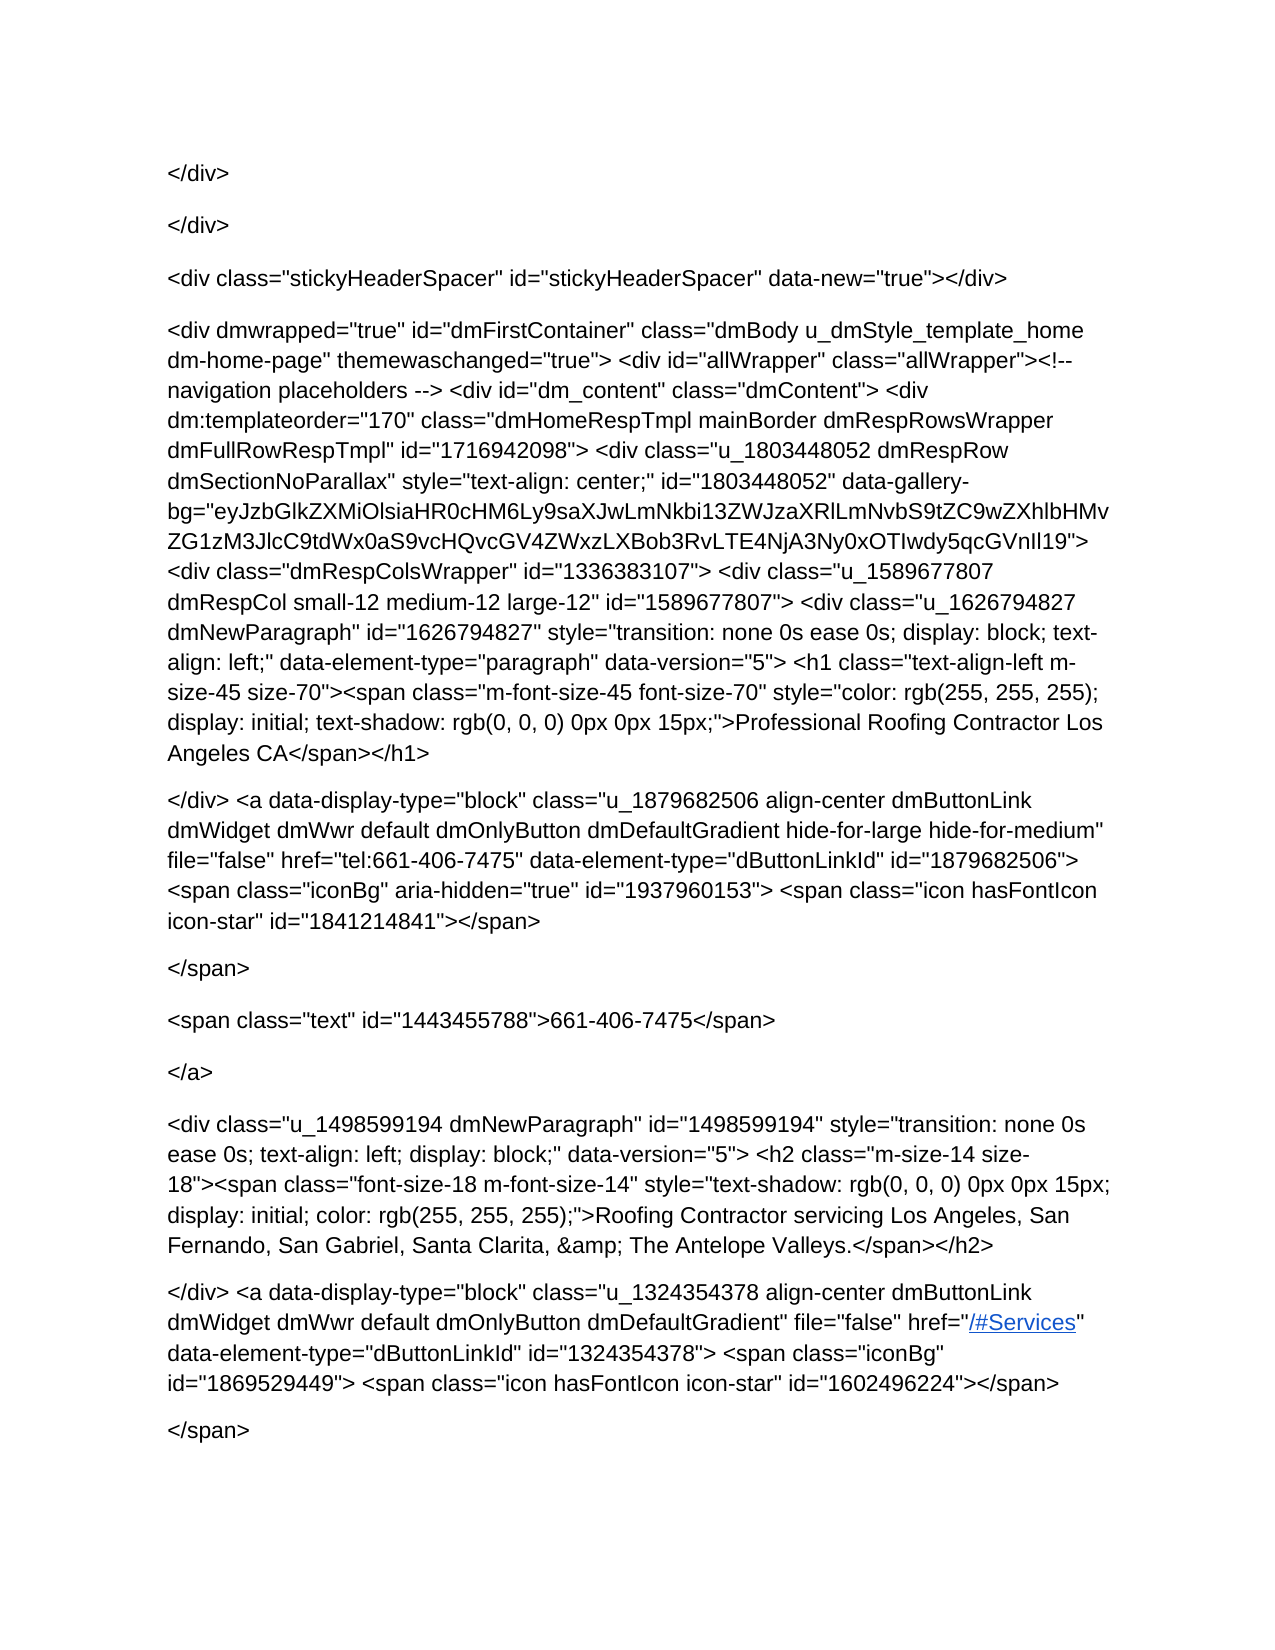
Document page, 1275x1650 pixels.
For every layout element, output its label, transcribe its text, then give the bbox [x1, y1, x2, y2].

table_cell [150, 150, 157, 202]
table_cell [150, 202, 157, 254]
table_cell </div> [157, 202, 1125, 254]
table_cell [150, 1269, 157, 1406]
table_cell </a> [157, 1049, 1125, 1101]
table_cell <div class="stickyHeaderSpacer" id="stickyHeaderSpacer" data-new="true"></div> [157, 254, 1125, 306]
table_cell </span> [157, 944, 1125, 996]
table_cell [150, 1406, 157, 1458]
table_cell <div class="u_1498599194 dmNewParagraph" id="1498599194" style="transition: none 0s ease 0s; text-align: left; display: block;" data-version="5"> <h2 class="m-size-14 size-18"><span class="font-size-18 m-font-size-14" style="text-shadow: rgb(0, 0, 0) 0px 0px 15px; display: initial; color: rgb(255, 255, 255);">Roofing Contractor servicing Los Angeles, San Fernando, San Gabriel, Santa Clarita, &amp; The Antelope Valleys.</span></h2> [157, 1101, 1125, 1269]
table_cell [150, 254, 157, 306]
table_cell </div> <a data-display-type="block" class="u_1879682506 align-center dmButtonLink dmWidget dmWwr default dmOnlyButton dmDefaultGradient hide-for-large hide-for-medium" file="false" href="tel:661-406-7475" data-element-type="dButtonLinkId" id="1879682506"> <span class="iconBg" aria-hidden="true" id="1937960153"> <span class="icon hasFontIcon icon-star" id="1841214841"></span> [157, 776, 1125, 944]
table_cell [150, 944, 157, 996]
table_cell </div> [157, 150, 1125, 202]
table_cell [150, 776, 157, 944]
table_cell <div dmwrapped="true" id="dmFirstContainer" class="dmBody u_dmStyle_template_home dm-home-page" themewaschanged="true"> <div id="allWrapper" class="allWrapper"><!-- navigation placeholders --> <div id="dm_content" class="dmContent"> <div dm:templateorder="170" class="dmHomeRespTmpl mainBorder dmRespRowsWrapper dmFullRowRespTmpl" id="1716942098"> <div class="u_1803448052 dmRespRow dmSectionNoParallax" style="text-align: center;" id="1803448052" data-gallery-bg="eyJzbGlkZXMiOlsiaHR0cHM6Ly9saXJwLmNkbi13ZWJzaXRlLmNvbS9tZC9wZXhlbHMvZG1zM3JlcC9tdWx0aS9vcHQvcGV4ZWxzLXBob3RvLTE4NjA3Ny0xOTIwdy5qcGVnIl19"> <div class="dmRespColsWrapper" id="1336383107"> <div class="u_1589677807 dmRespCol small-12 medium-12 large-12" id="1589677807"> <div class="u_1626794827 dmNewParagraph" id="1626794827" style="transition: none 0s ease 0s; display: block; text-align: left;" data-element-type="paragraph" data-version="5"> <h1 class="text-align-left m-size-45 size-70"><span class="m-font-size-45 font-size-70" style="color: rgb(255, 255, 255); display: initial; text-shadow: rgb(0, 0, 0) 0px 0px 15px;">Professional Roofing Contractor Los Angeles CA</span></h1> [157, 306, 1125, 776]
table_cell <span class="text" id="1443455788">661-406-7475</span> [157, 996, 1125, 1048]
table_cell [150, 1049, 157, 1101]
table_cell </span> [157, 1406, 1125, 1458]
table_cell [150, 1101, 157, 1269]
table_cell </div> <a data-display-type="block" class="u_1324354378 align-center dmButtonLink dmWidget dmWwr default dmOnlyButton dmDefaultGradient" file="false" href="/#Services" data-element-type="dButtonLinkId" id="1324354378"> <span class="iconBg" id="1869529449"> <span class="icon hasFontIcon icon-star" id="1602496224"></span> [157, 1269, 1125, 1406]
table_cell [150, 996, 157, 1048]
table_cell [150, 306, 157, 776]
